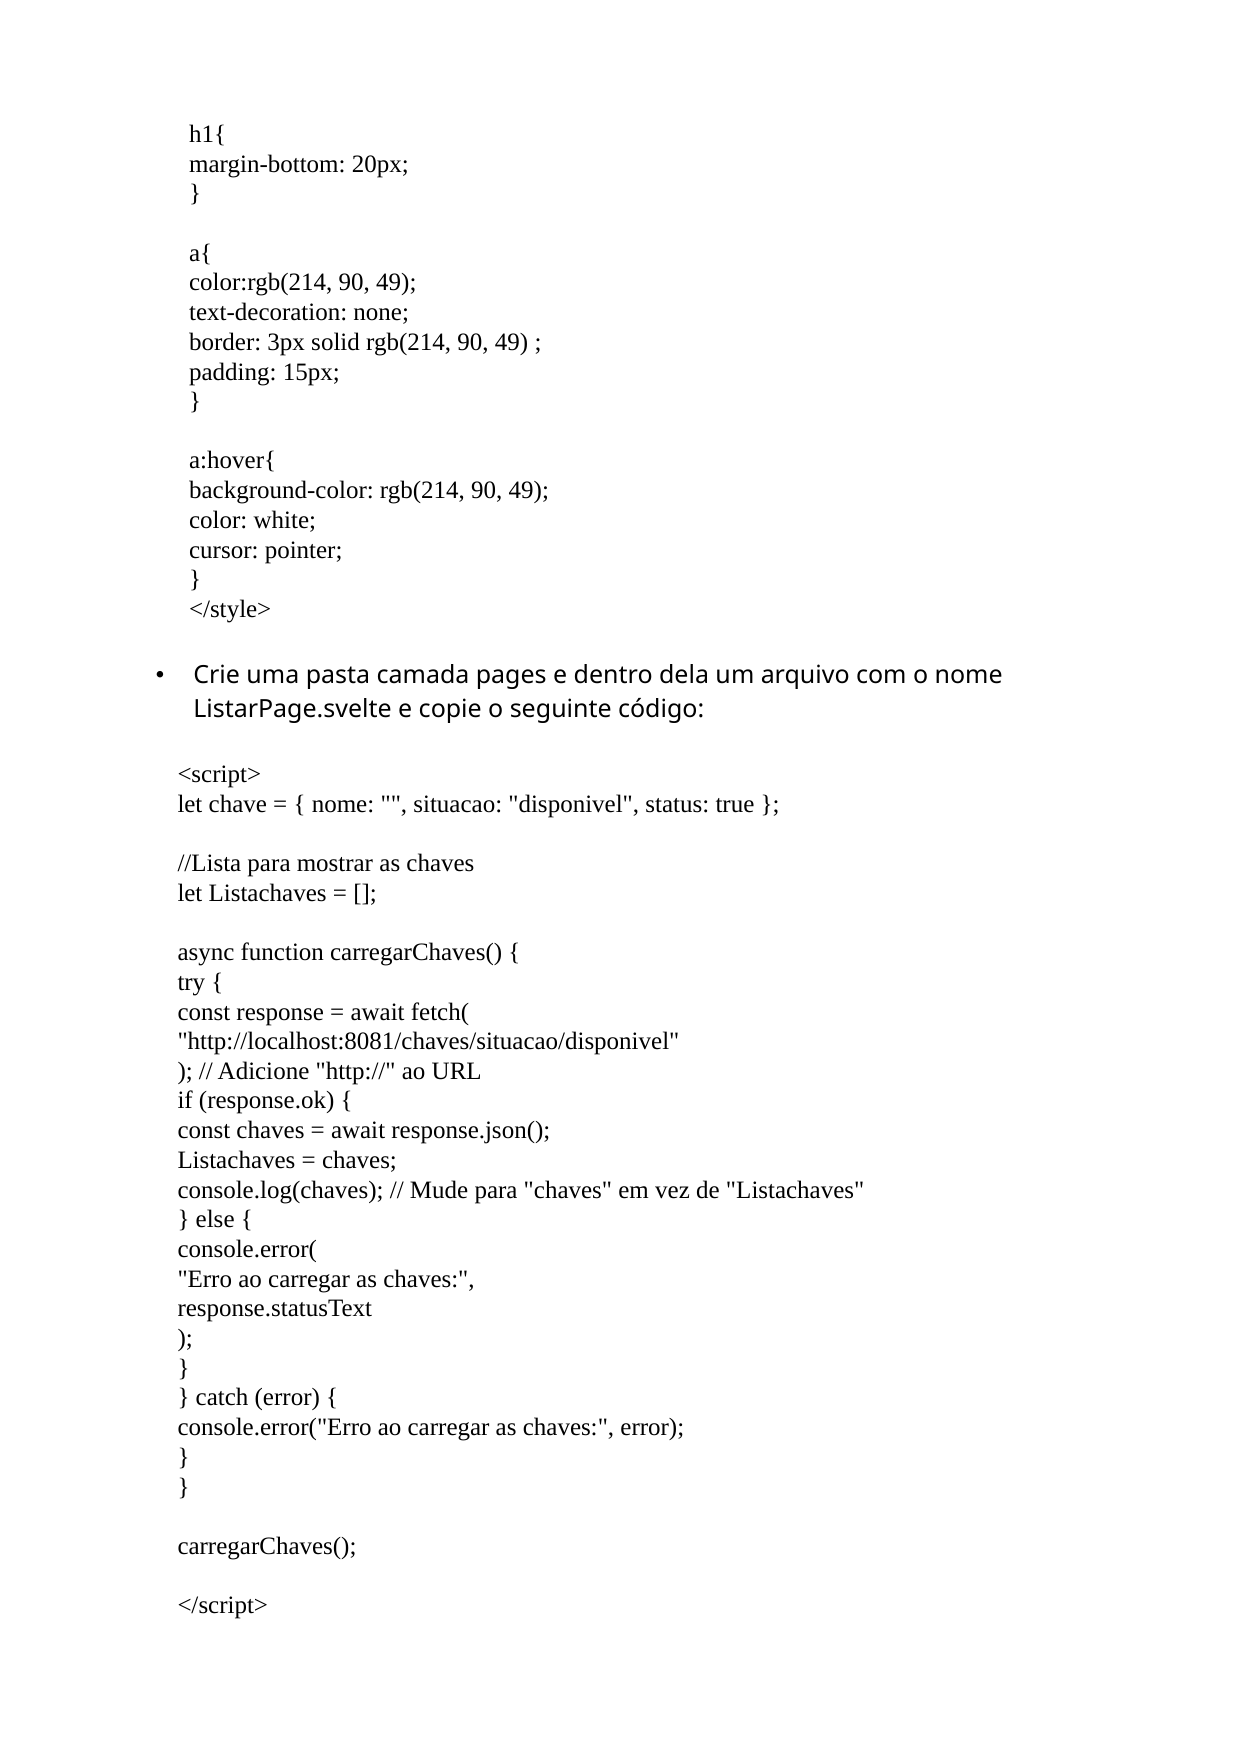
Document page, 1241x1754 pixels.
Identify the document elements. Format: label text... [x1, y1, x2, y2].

text } [189, 563, 1122, 593]
text </style> [189, 593, 1122, 623]
text cursor: pointer; [189, 534, 1122, 563]
text background-color: rgb(214, 90, 49); [189, 474, 1122, 504]
text Listachaves = chaves; [177, 1144, 1122, 1174]
text const response = await fetch( [177, 996, 1122, 1025]
text console.error("Erro ao carregar as chaves:", error); [177, 1411, 1122, 1441]
text let chave = { nome: "", situacao: "disponivel", status: true }; [177, 788, 1122, 817]
text <script> [177, 759, 1122, 788]
text padding: 15px; [189, 356, 1122, 385]
text } else { [177, 1203, 1122, 1233]
text } [177, 1352, 1122, 1382]
text ); // Adicione "http://" ao URL [177, 1055, 1122, 1085]
text ); [177, 1322, 1122, 1352]
text console.error( [177, 1233, 1122, 1263]
text const chaves = await response.json(); [177, 1114, 1122, 1144]
text //Lista para mostrar as chaves [177, 847, 1122, 877]
text if (response.ok) { [177, 1085, 1122, 1114]
text } [177, 1441, 1122, 1471]
text a{ [189, 237, 1122, 267]
text let Listachaves = []; [177, 877, 1122, 907]
text } [177, 1471, 1122, 1500]
text color: white; [189, 504, 1122, 534]
text a:hover{ [189, 445, 1122, 474]
text color:rgb(214, 90, 49); [189, 267, 1122, 296]
text text-decoration: none; [189, 296, 1122, 326]
text h1{ [189, 118, 1122, 148]
text try { [177, 966, 1122, 996]
text "Erro ao carregar as chaves:", [177, 1263, 1122, 1292]
text } [189, 177, 1122, 207]
text </script> [177, 1589, 1122, 1619]
text } catch (error) { [177, 1382, 1122, 1411]
text } [189, 385, 1122, 415]
list Crie uma pasta camada pages e dentro dela um arquivo com o nome ListarPage.svelte e copie o seguinte código: [156, 657, 1122, 725]
text "http://localhost:8081/chaves/situacao/disponivel" [177, 1025, 1122, 1055]
text async function carregarChaves() { [177, 936, 1122, 966]
text border: 3px solid rgb(214, 90, 49) ; [189, 326, 1122, 356]
text carregarChaves(); [177, 1530, 1122, 1560]
text margin-bottom: 20px; [189, 148, 1122, 177]
text console.log(chaves); // Mude para "chaves" em vez de "Listachaves" [177, 1174, 1122, 1203]
text response.statusText [177, 1292, 1122, 1322]
